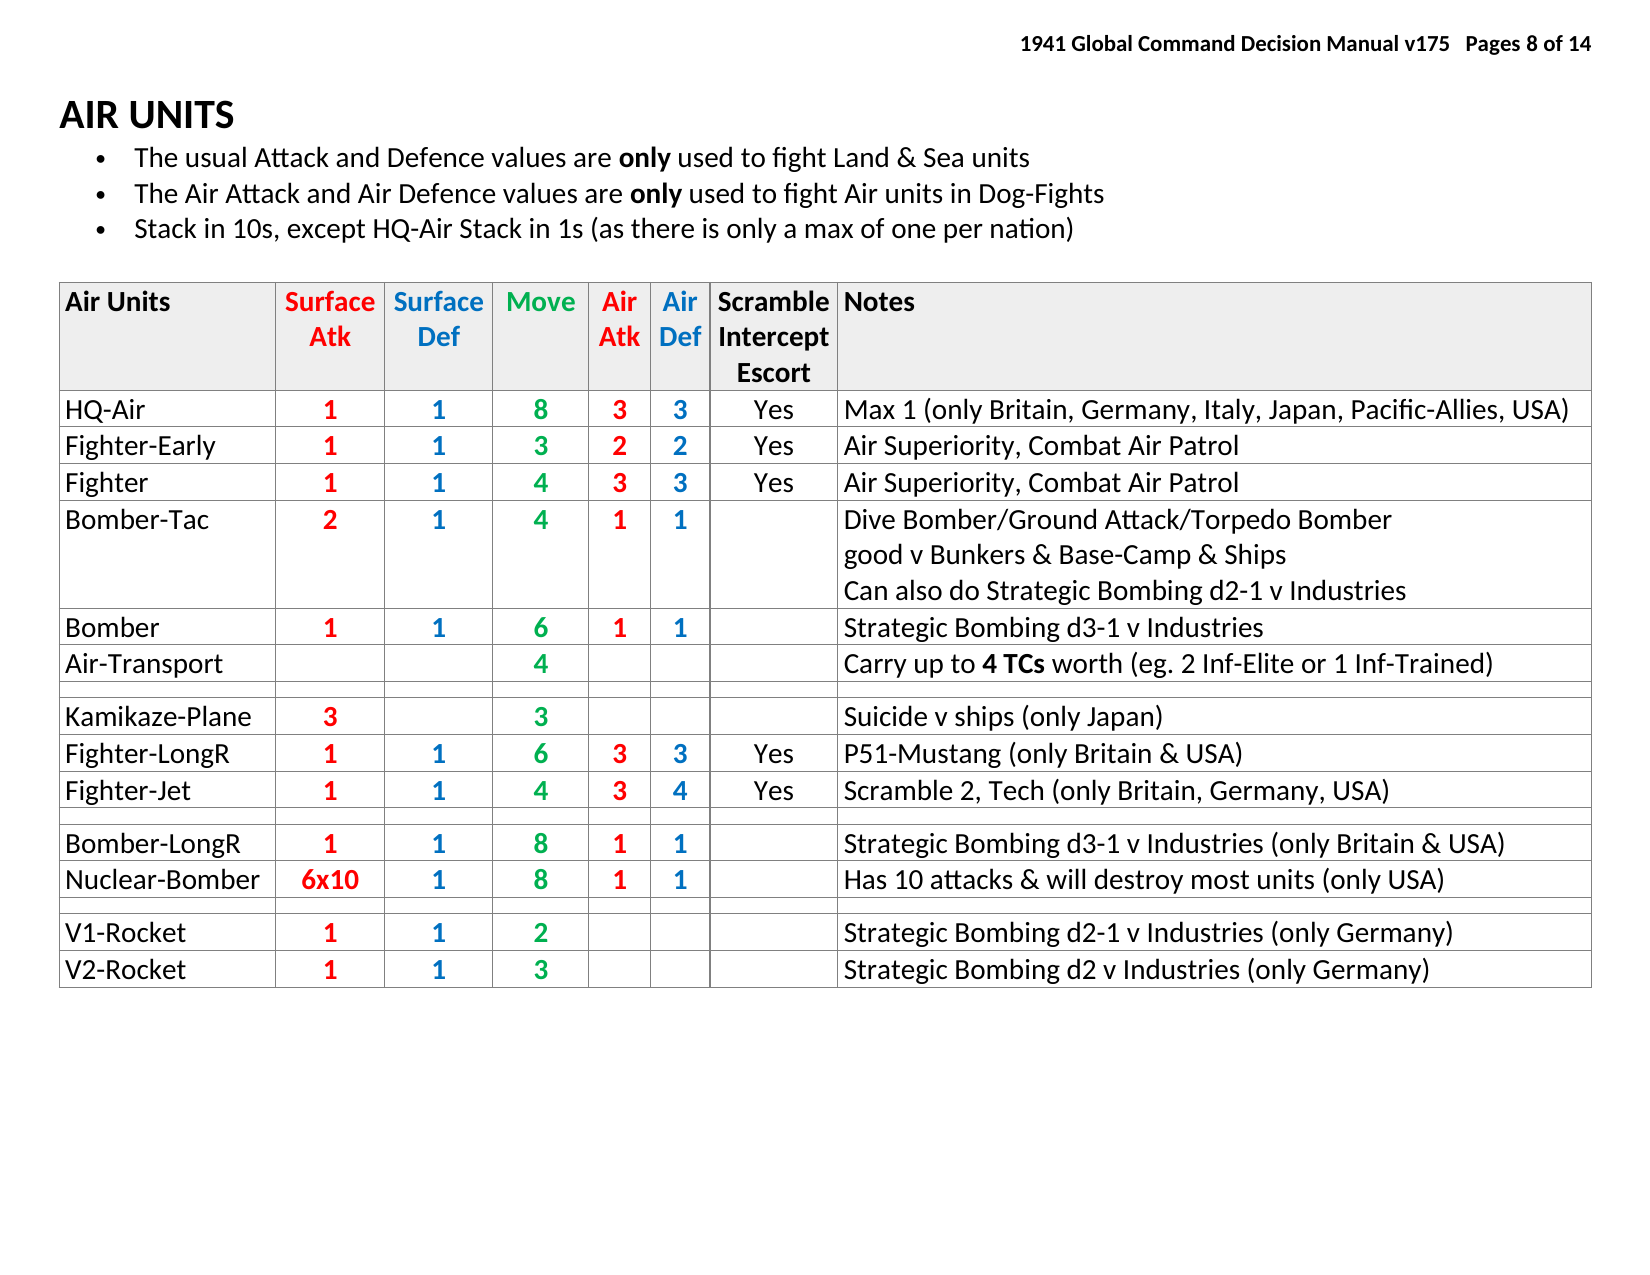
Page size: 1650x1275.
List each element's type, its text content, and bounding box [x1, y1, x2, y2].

table_cell Nuclear-Bomber [60, 861, 275, 897]
table_cell [276, 808, 384, 824]
table_cell 3 [589, 772, 650, 807]
table_cell [711, 698, 837, 734]
table_cell Strategic Bombing d2-1 v Industries (only Germany) [838, 914, 1591, 950]
table_header Air Atk [589, 283, 650, 390]
table_cell HQ-Air [60, 391, 275, 426]
table_cell 1 [385, 825, 492, 860]
table_header Move [493, 283, 588, 390]
table_cell 3 [589, 464, 650, 500]
table_cell 1 [385, 735, 492, 771]
table_cell 2 [589, 427, 650, 463]
table_cell 3 [651, 391, 709, 426]
table_cell 2 [276, 501, 384, 608]
table_cell Fighter-Jet [60, 772, 275, 807]
table_cell Has 10 attacks & will destroy most units (only USA) [838, 861, 1591, 897]
table_cell Bomber-LongR [60, 825, 275, 860]
table_cell Strategic Bombing d3-1 v Industries [838, 609, 1591, 644]
table_cell Bomber-Tac [60, 501, 275, 608]
table_cell [838, 898, 1591, 913]
table_cell [493, 808, 588, 824]
table_cell [60, 682, 275, 697]
list The usual Attack and Defence values are only used to fight Land & Sea units [97, 139, 1591, 175]
table_cell Suicide v ships (only Japan) [838, 698, 1591, 734]
table_cell Strategic Bombing d2 v Industries (only Germany) [838, 951, 1591, 987]
table_cell 1 [651, 861, 709, 897]
table_cell [385, 898, 492, 913]
table_cell 1 [385, 914, 492, 950]
table_cell Fighter [60, 464, 275, 500]
table_cell [385, 645, 492, 681]
table_header Scramble Intercept Escort [711, 283, 837, 390]
table_cell Fighter-LongR [60, 735, 275, 771]
table_cell Strategic Bombing d3-1 v Industries (only Britain & USA) [838, 825, 1591, 860]
table_cell 4 [493, 772, 588, 807]
table_cell 3 [276, 698, 384, 734]
table_cell [60, 898, 275, 913]
table_cell 2 [493, 914, 588, 950]
table_cell [493, 898, 588, 913]
table_cell Yes [711, 772, 837, 807]
table_cell Yes [711, 391, 837, 426]
list Stack in 10s, except HQ-Air Stack in 1s (as there is only a max of one per nation) [97, 211, 1591, 246]
table_cell 1 [651, 825, 709, 860]
table_cell Scramble 2, Tech (only Britain, Germany, USA) [838, 772, 1591, 807]
table_cell [589, 682, 650, 697]
table_cell [385, 698, 492, 734]
table_cell 3 [651, 464, 709, 500]
table_cell 1 [385, 609, 492, 644]
table_cell P51-Mustang (only Britain & USA) [838, 735, 1591, 771]
table_cell [651, 951, 709, 987]
table_cell [276, 682, 384, 697]
table_cell 1 [385, 772, 492, 807]
table_cell [651, 645, 709, 681]
table_cell Yes [711, 735, 837, 771]
table_cell 8 [493, 391, 588, 426]
table_cell [589, 914, 650, 950]
table_header Notes [838, 283, 1591, 390]
table_cell 1 [589, 501, 650, 608]
table_cell [589, 698, 650, 734]
table_cell 1 [589, 609, 650, 644]
table_cell 8 [493, 861, 588, 897]
table_cell [589, 808, 650, 824]
table_cell 1 [385, 391, 492, 426]
table_cell [711, 914, 837, 950]
table_cell [651, 698, 709, 734]
table_cell 1 [385, 501, 492, 608]
table_header Surface Def [385, 283, 492, 390]
table_cell 1 [276, 914, 384, 950]
table_cell 3 [493, 427, 588, 463]
table_cell [276, 898, 384, 913]
table_cell 1 [589, 861, 650, 897]
table_cell 1 [651, 501, 709, 608]
table_header Surface Atk [276, 283, 384, 390]
table_cell 2 [651, 427, 709, 463]
table_cell 3 [589, 735, 650, 771]
table_cell [711, 808, 837, 824]
table_cell [838, 682, 1591, 697]
table_cell 1 [589, 825, 650, 860]
table_cell Kamikaze-Plane [60, 698, 275, 734]
table_header Air Def [651, 283, 709, 390]
table_cell [711, 501, 837, 608]
table_cell 1 [276, 609, 384, 644]
table_cell 1 [276, 735, 384, 771]
table_cell Air Superiority, Combat Air Patrol [838, 464, 1591, 500]
table_cell [385, 682, 492, 697]
table_cell 8 [493, 825, 588, 860]
table_cell 4 [651, 772, 709, 807]
table_cell [493, 682, 588, 697]
table_cell 3 [493, 698, 588, 734]
table_cell Yes [711, 427, 837, 463]
table_cell [589, 645, 650, 681]
table_cell 1 [385, 861, 492, 897]
table_cell [589, 898, 650, 913]
table_cell 1 [385, 464, 492, 500]
table_cell [651, 914, 709, 950]
table_cell 4 [493, 645, 588, 681]
table_cell [651, 682, 709, 697]
table_cell 3 [651, 735, 709, 771]
table_cell V2-Rocket [60, 951, 275, 987]
table_cell 1 [276, 951, 384, 987]
table_cell Bomber [60, 609, 275, 644]
table_cell [838, 808, 1591, 824]
text AIR UNITS [59, 88, 1591, 139]
table_cell Yes [711, 464, 837, 500]
table_cell 3 [589, 391, 650, 426]
table_cell 6x10 [276, 861, 384, 897]
table_cell 4 [493, 464, 588, 500]
table_cell [711, 645, 837, 681]
table_cell Max 1 (only Britain, Germany, Italy, Japan, Pacific-Allies, USA) [838, 391, 1591, 426]
table_cell 3 [493, 951, 588, 987]
table_cell 6 [493, 609, 588, 644]
table_cell [711, 898, 837, 913]
table_cell [589, 951, 650, 987]
table_cell 6 [493, 735, 588, 771]
table_cell [276, 645, 384, 681]
list The Air Attack and Air Defence values are only used to fight Air units in Dog-Fights [97, 175, 1591, 211]
table_cell Fighter-Early [60, 427, 275, 463]
table_cell 1 [276, 391, 384, 426]
table_cell Dive Bomber/Ground Attack/Torpedo Bomber good v Bunkers & Base-Camp & Ships Can also do Strategic Bombing d2-1 v Industries [838, 501, 1591, 608]
table_cell 1 [276, 464, 384, 500]
table_cell 1 [276, 427, 384, 463]
table_cell [711, 951, 837, 987]
table_cell [711, 861, 837, 897]
table_cell [711, 682, 837, 697]
table_cell Air Superiority, Combat Air Patrol [838, 427, 1591, 463]
table_cell 1 [276, 825, 384, 860]
table_cell [60, 808, 275, 824]
table_cell Air-Transport [60, 645, 275, 681]
table_cell 1 [385, 951, 492, 987]
table_cell [385, 808, 492, 824]
table_cell [651, 898, 709, 913]
table_cell V1-Rocket [60, 914, 275, 950]
table_header Air Units [60, 283, 275, 390]
table_cell 1 [276, 772, 384, 807]
table_cell [711, 609, 837, 644]
table_cell 1 [385, 427, 492, 463]
table_cell Carry up to 4 TCs worth (eg. 2 Inf-Elite or 1 Inf-Trained) [838, 645, 1591, 681]
table_cell [711, 825, 837, 860]
table_cell [651, 808, 709, 824]
table_cell 1 [651, 609, 709, 644]
table_cell 4 [493, 501, 588, 608]
